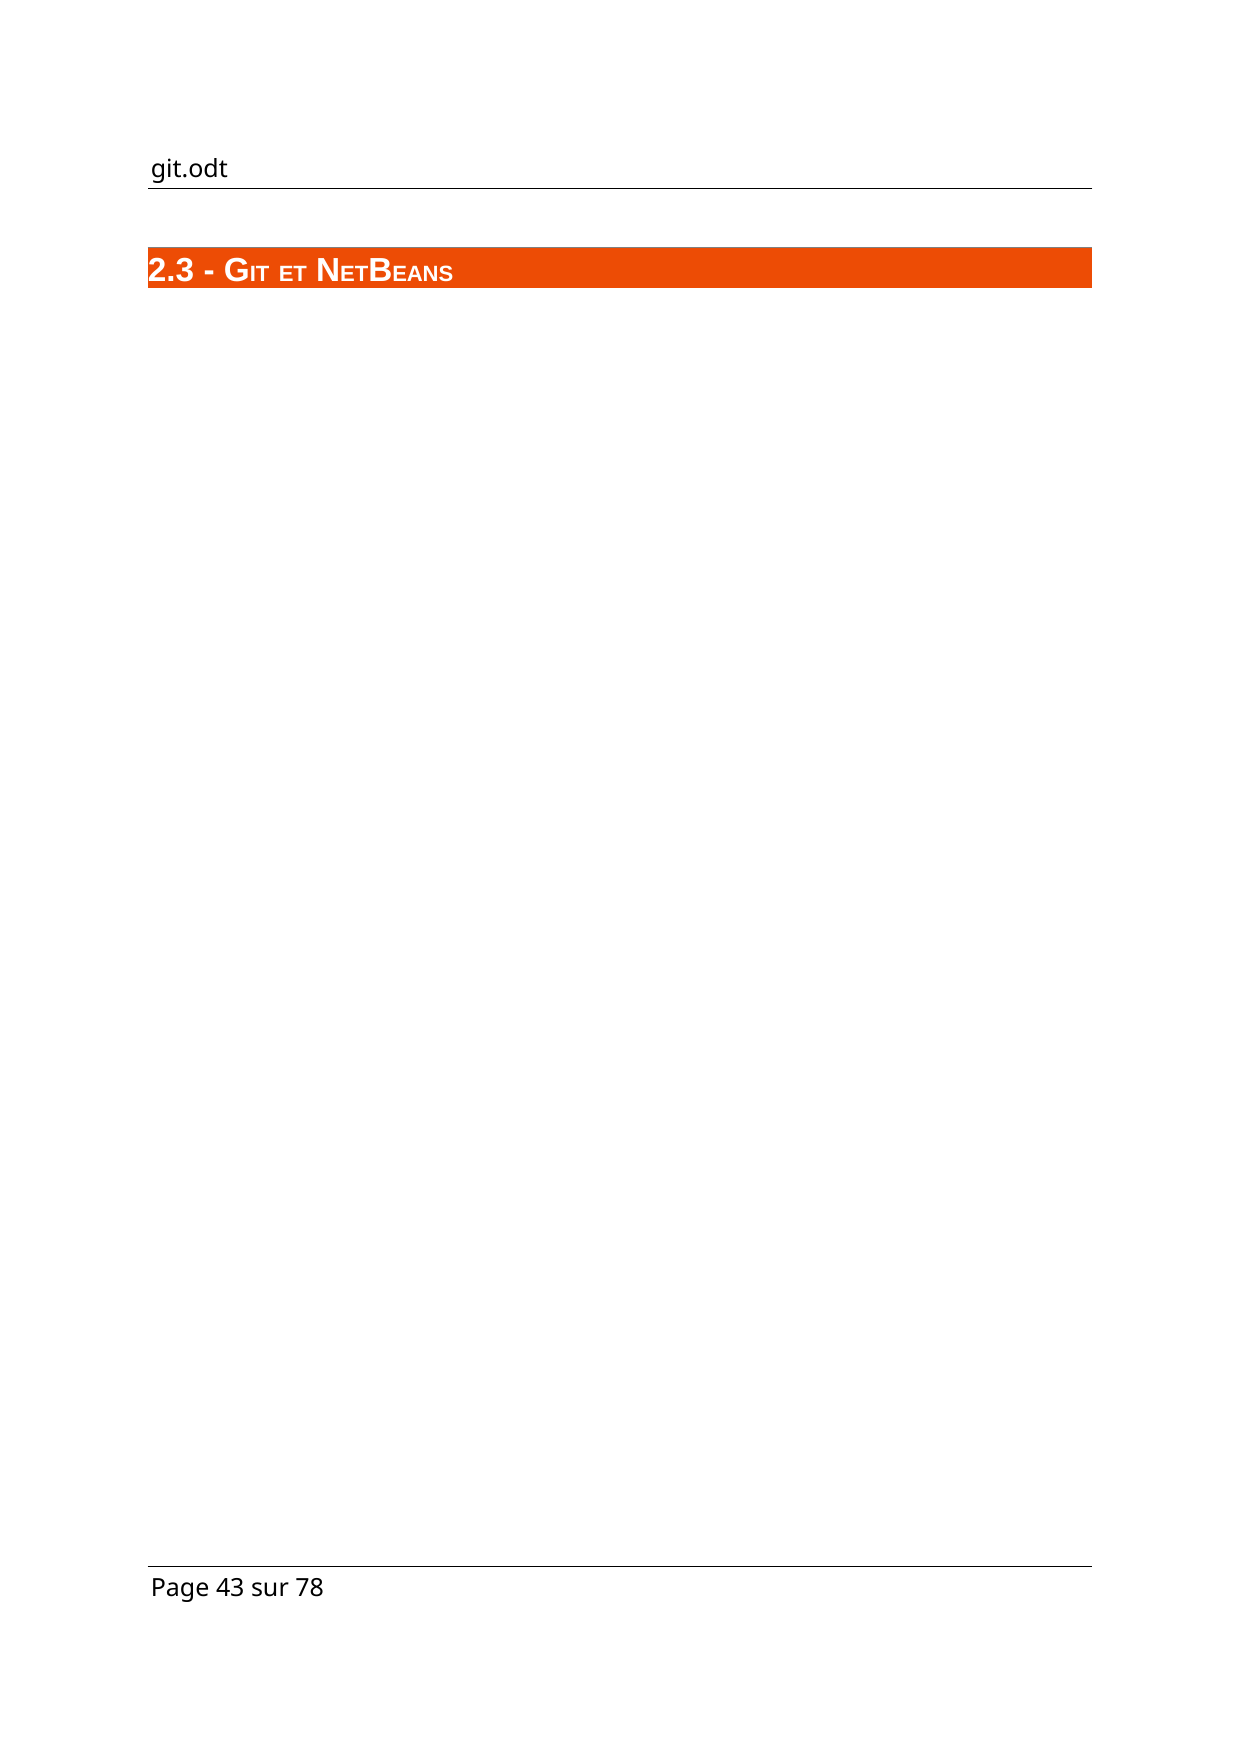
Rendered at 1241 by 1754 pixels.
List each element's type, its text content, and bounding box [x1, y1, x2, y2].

subtitle - Git et NetBeans [148, 248, 1092, 288]
